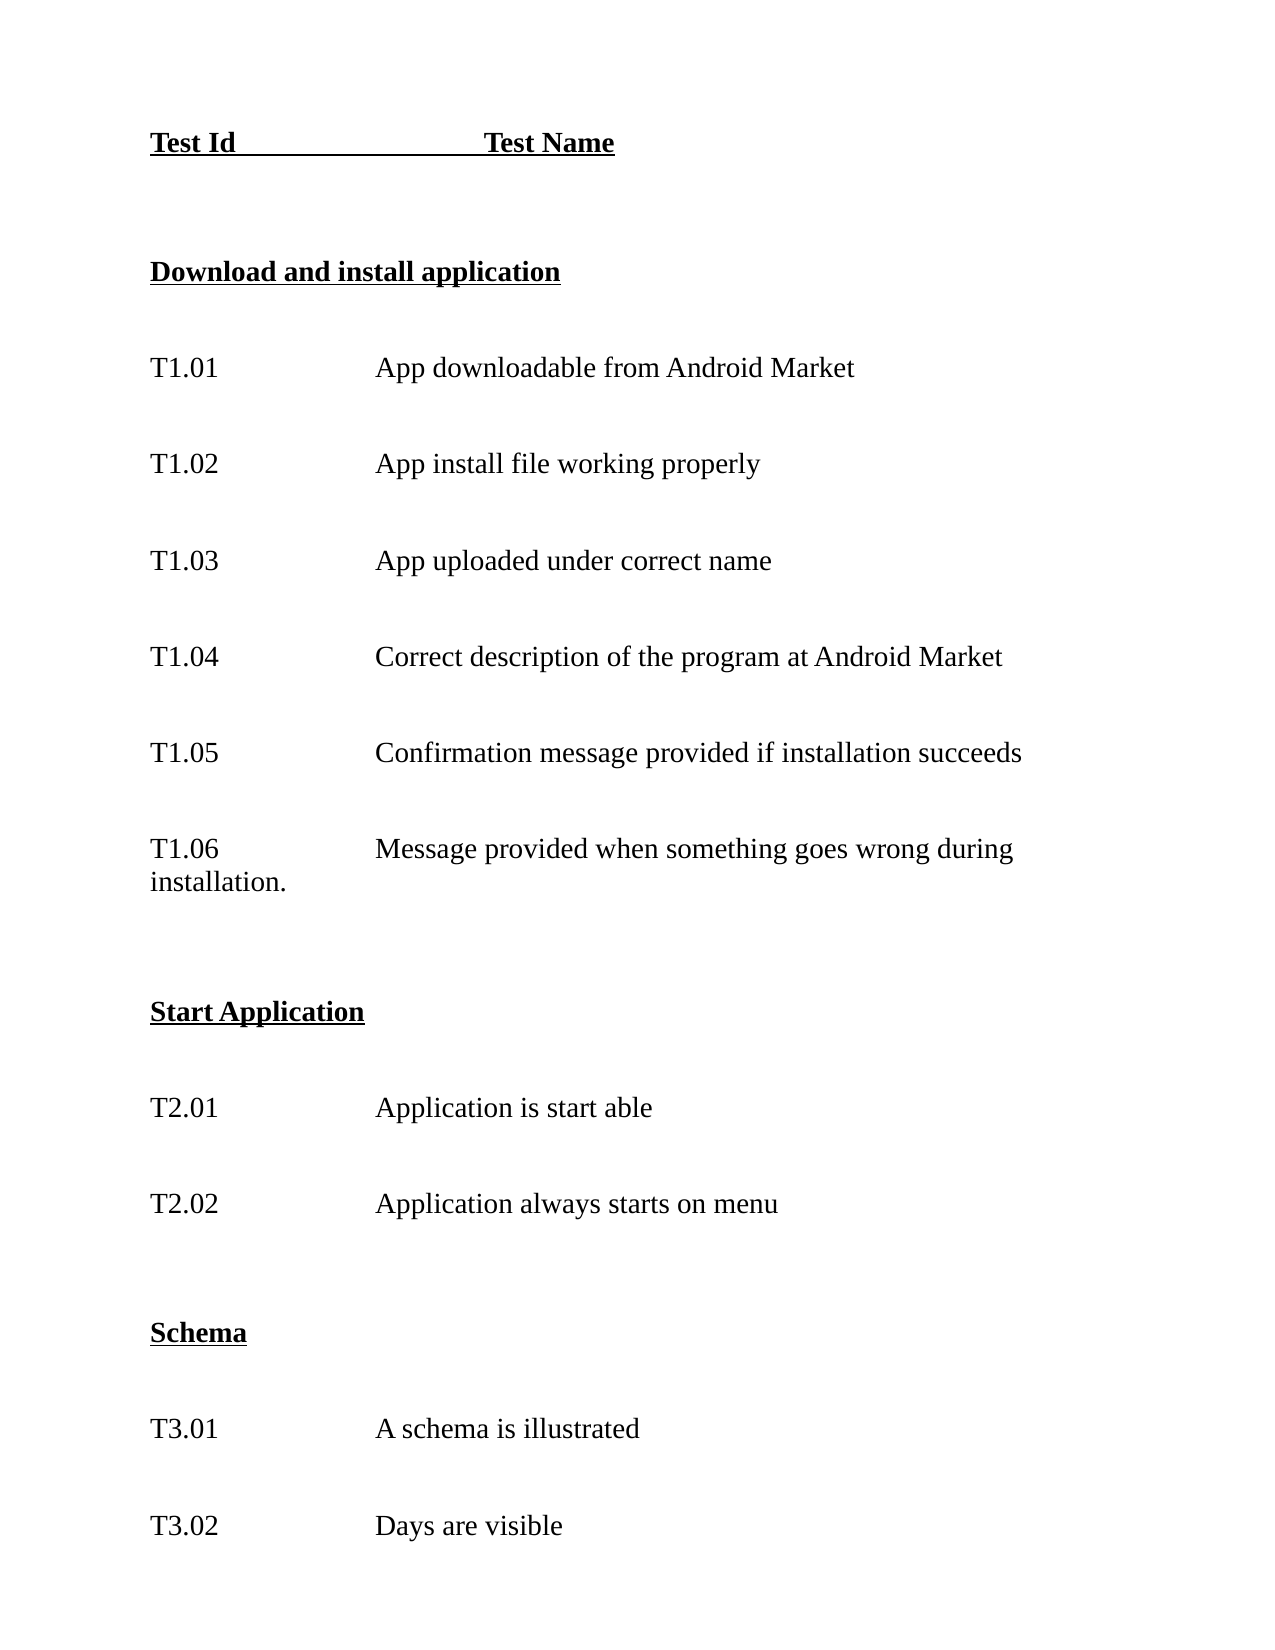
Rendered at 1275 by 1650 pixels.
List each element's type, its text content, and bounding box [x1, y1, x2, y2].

text T3.01 A schema is illustrated [150, 1412, 1125, 1445]
text T1.02 App install file working properly [150, 447, 1125, 480]
text T3.02 Days are visible [150, 1508, 1125, 1541]
text T1.05 Confirmation message provided if installation succeeds [150, 735, 1125, 768]
text T1.04 Correct description of the program at Android Market [150, 639, 1125, 672]
text T1.03 App uploaded under correct name [150, 543, 1125, 576]
text Start Application [150, 994, 1125, 1027]
text T1.06 Message provided when something goes wrong during installation. [150, 831, 1125, 898]
text Download and install application [150, 254, 1125, 288]
text T1.01 App downloadable from Android Market [150, 351, 1125, 384]
text T2.02 Application always starts on menu [150, 1186, 1125, 1219]
text T2.01 Application is start able [150, 1090, 1125, 1123]
text Schema [150, 1316, 1125, 1349]
text Test Id Test Name [150, 125, 1125, 158]
